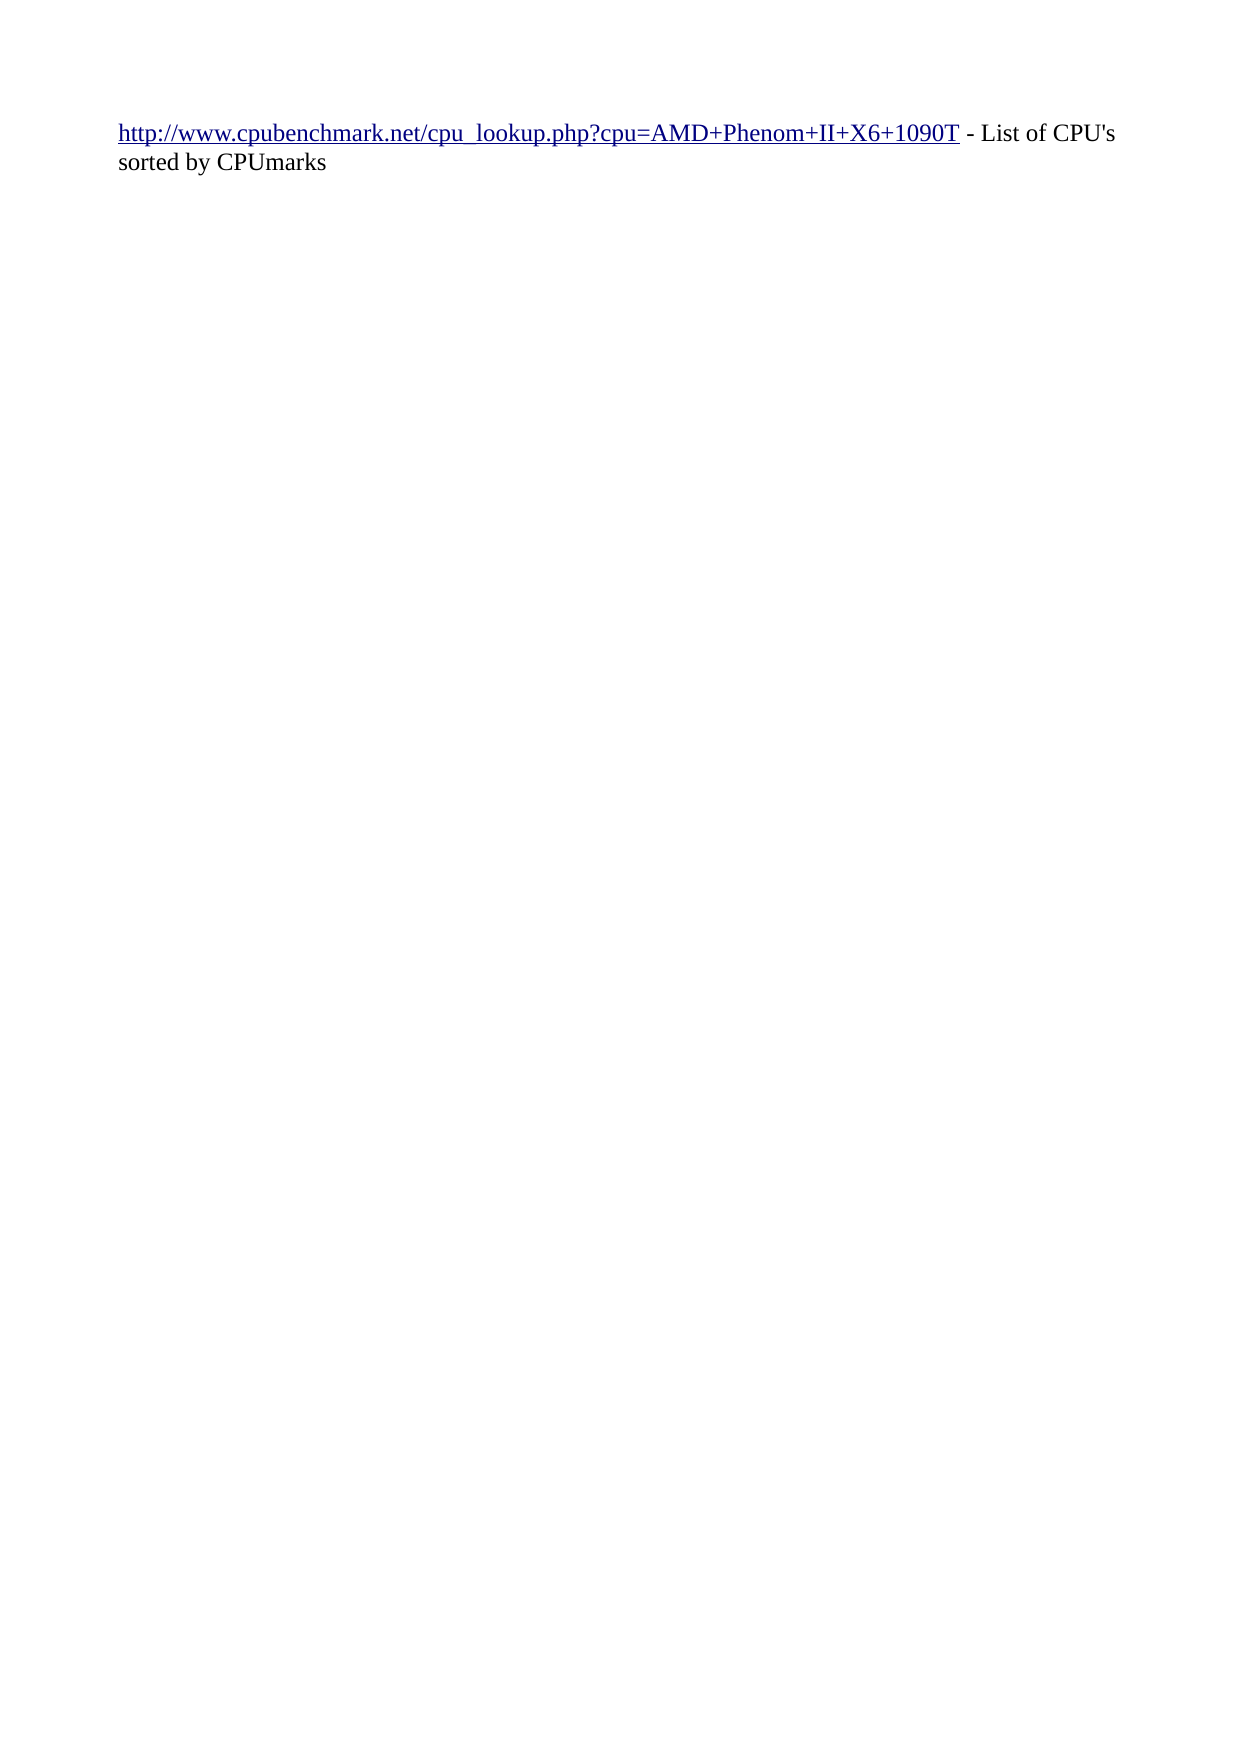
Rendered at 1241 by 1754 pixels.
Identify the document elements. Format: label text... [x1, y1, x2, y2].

text http://www.cpubenchmark.net/cpu_lookup.php?cpu=AMD+Phenom+II+X6+1090T - List of CPU's sorted by CPUmarks [118, 118, 1122, 176]
